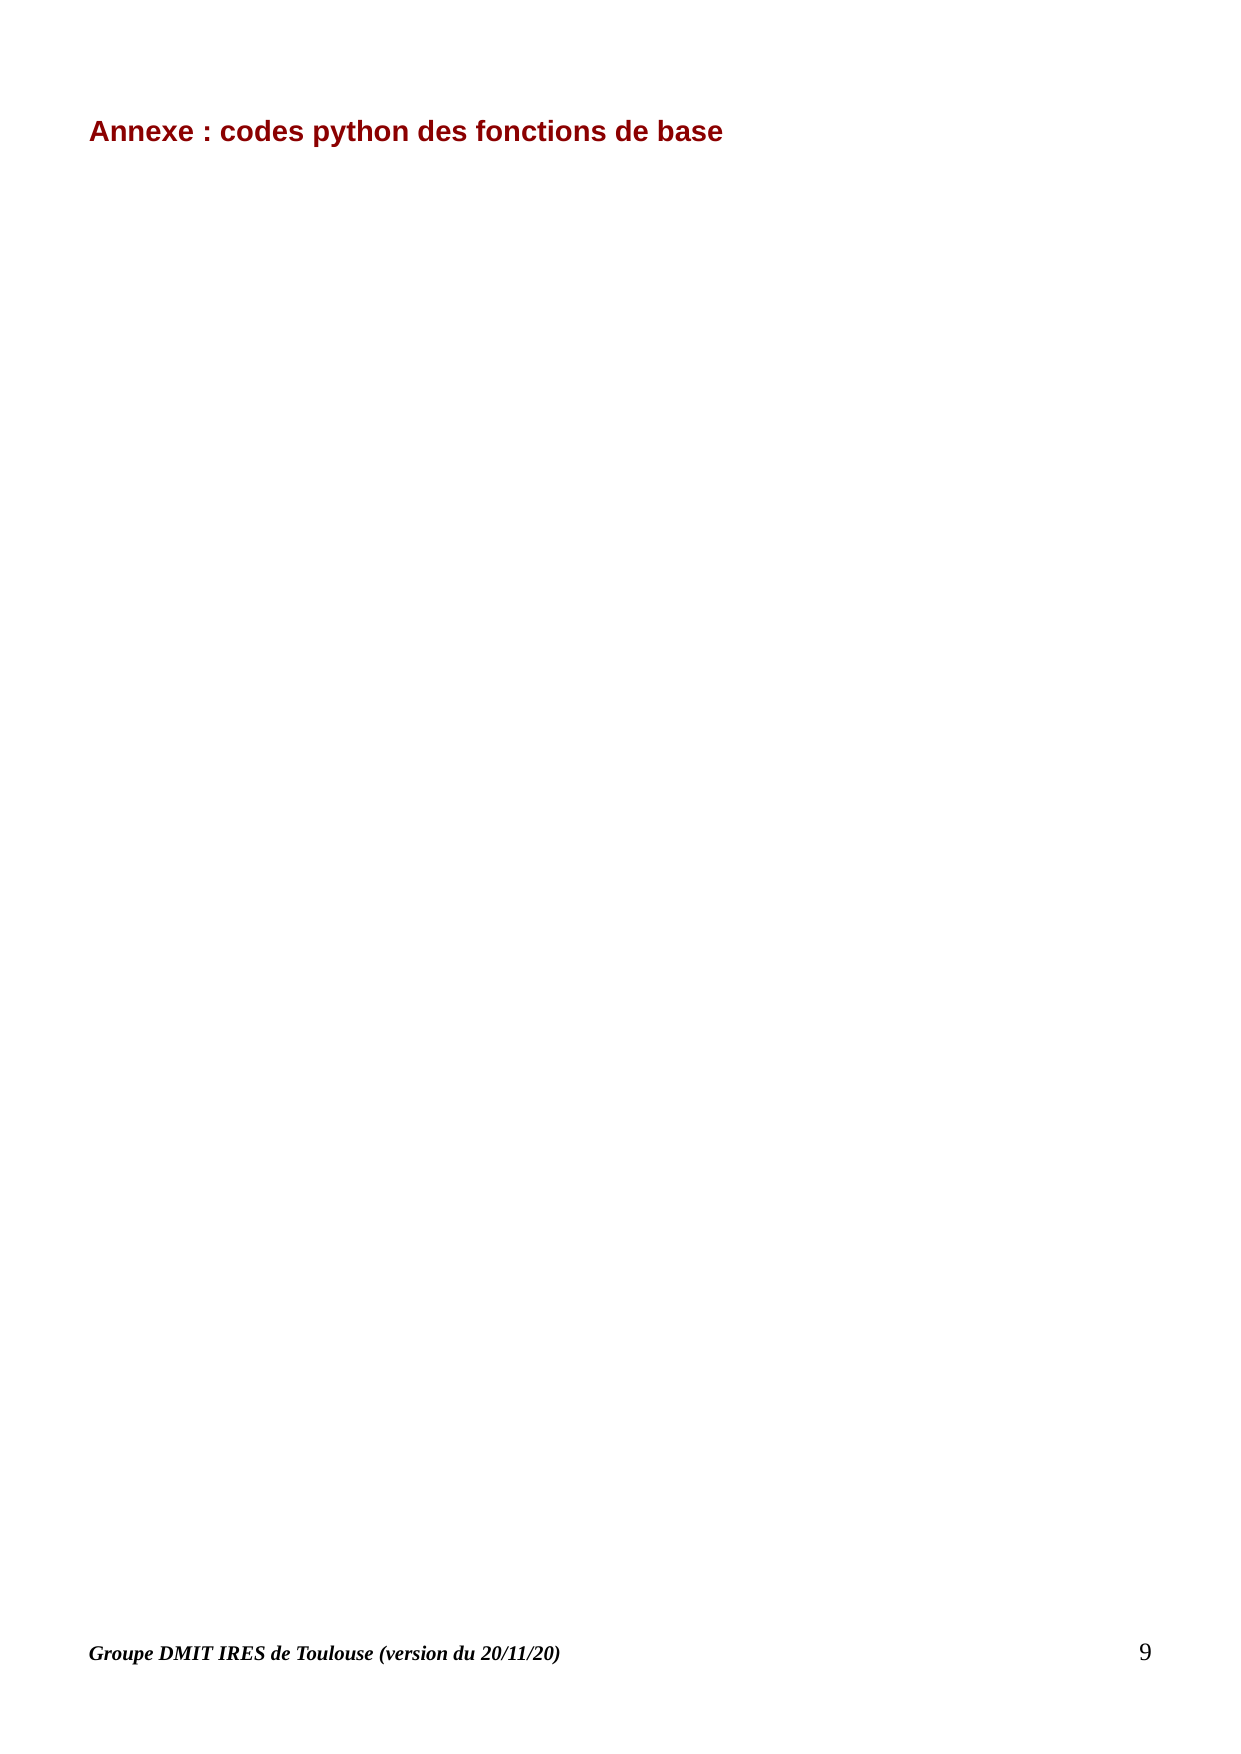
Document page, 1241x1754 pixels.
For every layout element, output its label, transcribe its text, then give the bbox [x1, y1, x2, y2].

subtitle Annexe : codes python des fonctions de base [88, 113, 1152, 147]
